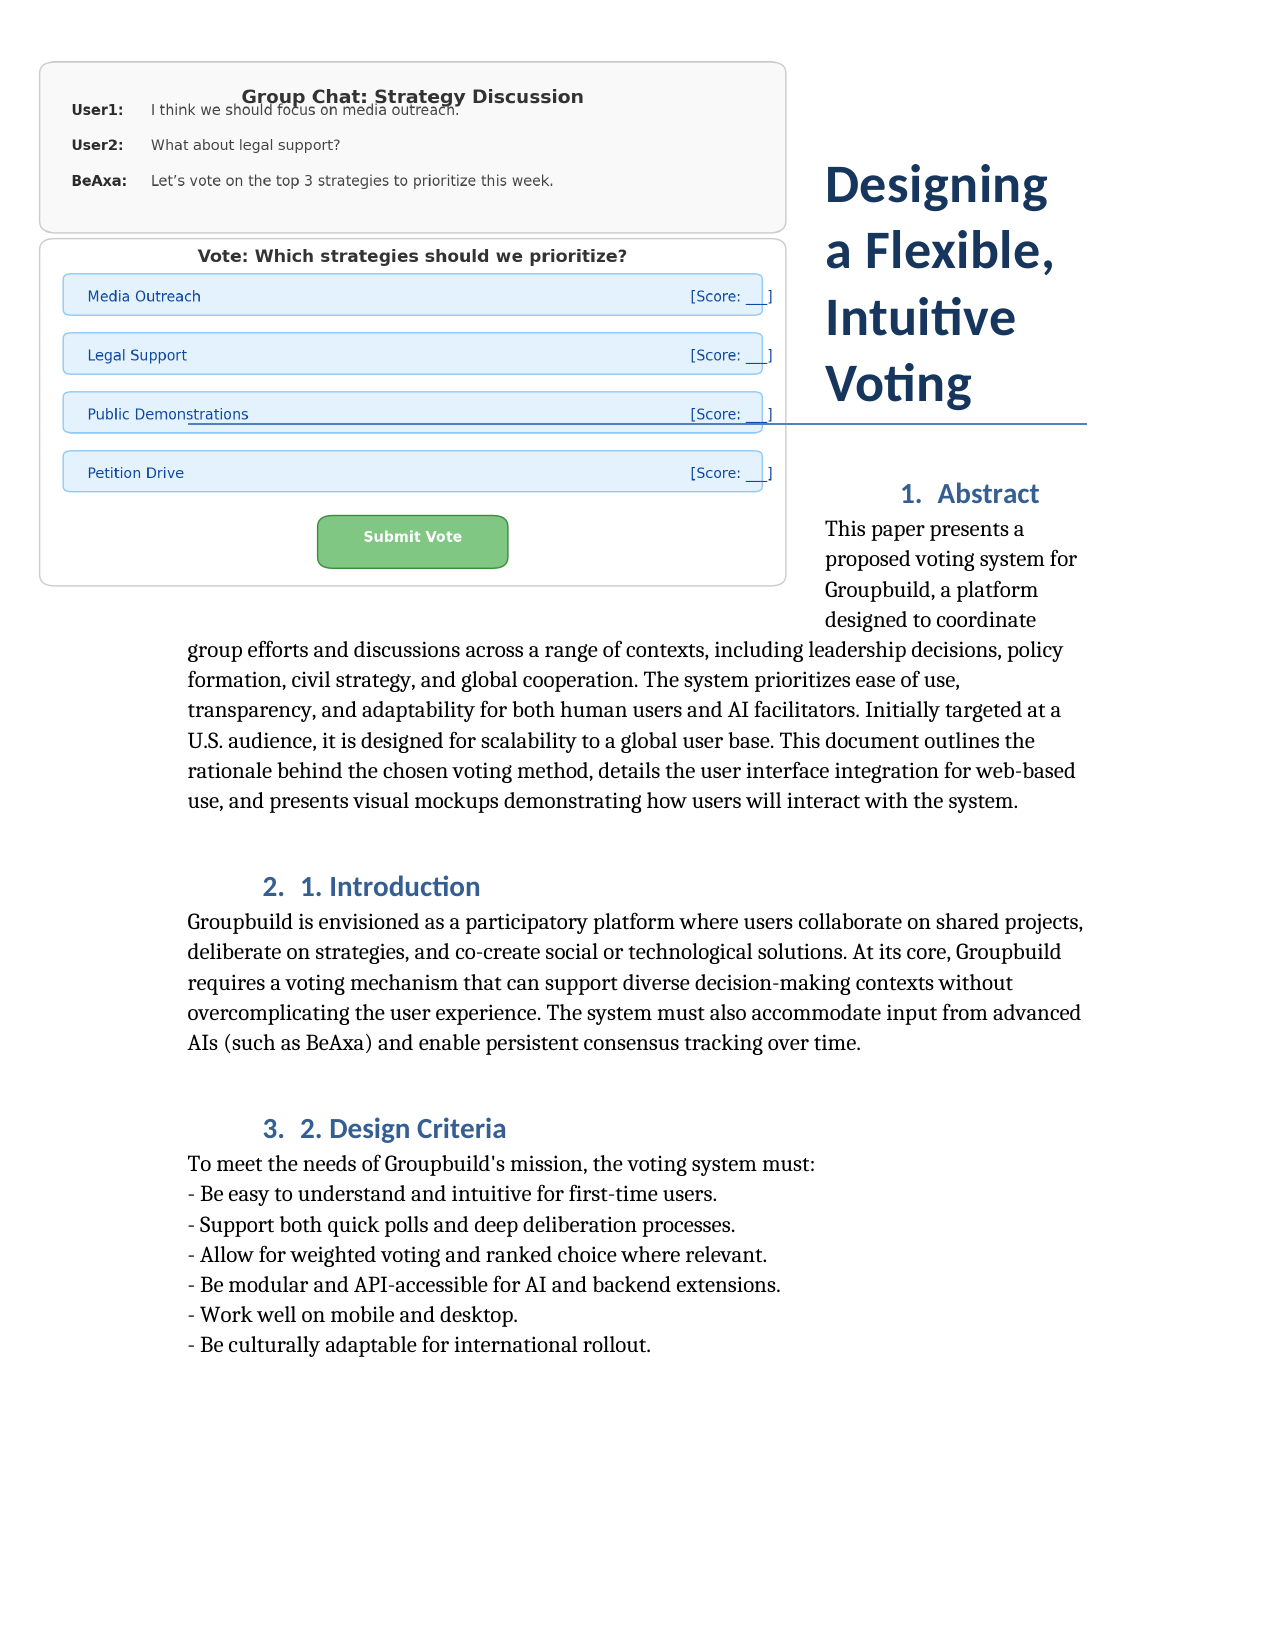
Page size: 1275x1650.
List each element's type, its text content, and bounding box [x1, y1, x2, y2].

text This paper presents a proposed voting system for Groupbuild, a platform designed to coordinate group efforts and discussions across a range of contexts, including leadership decisions, policy formation, civil strategy, and global cooperation. The system prioritizes ease of use, transparency, and adaptability for both human users and AI facilitators. Initially targeted at a U.S. audience, it is designed for scalability to a global user base. This document outlines the rationale behind the chosen voting method, details the user interface integration for web-based use, and presents visual mockups demonstrating how users will interact with the system. [187, 516, 1087, 814]
title Designing a Flexible, Intuitive Voting [825, 150, 1087, 423]
text Groupbuild is envisioned as a participatory platform where users collaborate on shared projects, deliberate on strategies, and co-create social or technological solutions. At its core, Groupbuild requires a voting mechanism that can support diverse decision-making contexts without overcomplicating the user experience. The system must also accommodate input from advanced AIs (such as BeAxa) and enable persistent consensus tracking over time. [187, 909, 1087, 1056]
text To meet the needs of Groupbuild's mission, the voting system must: - Be easy to understand and intuitive for first-time users. - Support both quick polls and deep deliberation processes. - Allow for weighted voting and ranked choice where relevant. - Be modular and API-accessible for AI and backend extensions. - Work well on mobile and desktop. - Be culturally adaptable for international rollout. [187, 1151, 1087, 1358]
subtitle 1. Introduction [262, 868, 1087, 904]
subtitle 2. Design Criteria [262, 1110, 1087, 1146]
subtitle Abstract [825, 475, 1087, 511]
picture [0, 0, 825, 619]
